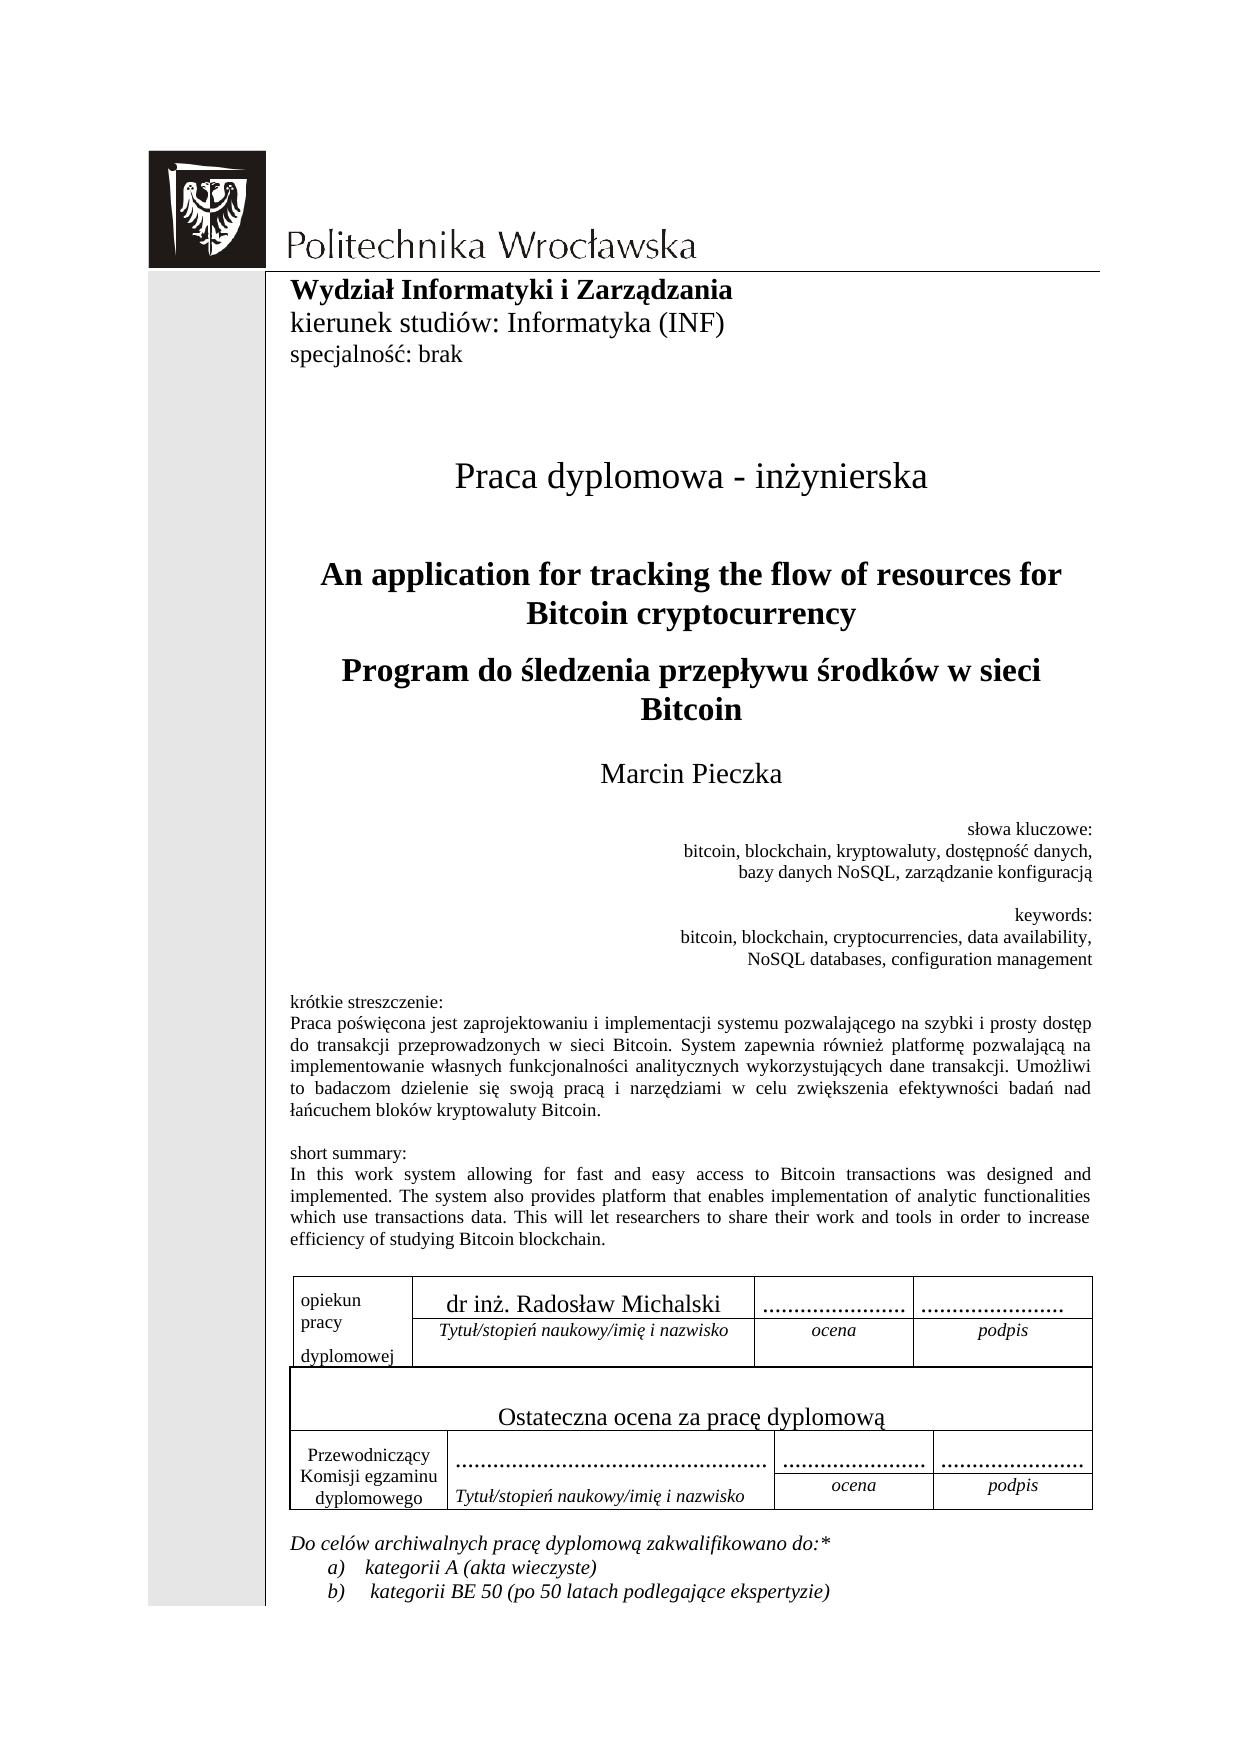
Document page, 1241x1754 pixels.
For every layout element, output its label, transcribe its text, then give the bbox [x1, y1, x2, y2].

table_header ....................... [755, 1277, 913, 1318]
table_header opiekun pracy dyplomowej [294, 1277, 412, 1366]
table_header ....................... [914, 1277, 1092, 1318]
table_cell Wydział Informatyki i Zarządzania kierunek studiów: Informatyka (INF) specjalność: brak Praca dyplomowa - inżynierska An application for tracking the flow of resources for Bitcoin cryptocurrency Program do śledzenia przepływu środków w sieci Bitcoin Marcin Pieczka słowa kluczowe: bitcoin, blockchain, kryptowaluty, dostępność danych, bazy danych NoSQL, zarządzanie konfiguracją keywords: bitcoin, blockchain, cryptocurrencies, data availability, NoSQL databases, configuration management krótkie streszczenie: Praca poświęcona jest zaprojektowaniu i implementacji systemu pozwalającego na szybki i prosty dostęp do transakcji przeprowadzonych w sieci Bitcoin. System zapewnia również platformę pozwalającą na implementowanie własnych funkcjonalności analitycznych wykorzystujących dane transakcji. Umożliwi to badaczom dzielenie się swoją pracą i narzędziami w celu zwiększenia efektywności badań nad łańcuchem bloków kryptowaluty Bitcoin. short summary: In this work system allowing for fast and easy access to Bitcoin transactions was designed and implemented. The system also provides platform that enables implementation of analytic functionalities which use transactions data. This will let researchers to share their work and tools in order to increase efficiency of studying Bitcoin blockchain. Do celów archiwalnych pracę dyplomową zakwalifikowano do:* kategorii A (akta wieczyste) kategorii BE 50 (po 50 latach podlegające ekspertyzie) [283, 272, 1100, 1606]
table_header dr inż. Radosław Michalski [413, 1277, 754, 1318]
table_cell podpis [914, 1319, 1092, 1366]
table_cell Ostateczna ocena za pracę dyplomową [291, 1368, 1092, 1430]
table_cell Tytuł/stopień naukowy/imię i nazwisko [413, 1319, 754, 1366]
table_cell Przewodniczący Komisji egzaminu dyplomowego [291, 1431, 447, 1508]
table_cell ....................... [775, 1431, 933, 1473]
table_cell [266, 272, 283, 1606]
table_cell .................................................. Tytuł/stopień naukowy/imię i nazwisko [448, 1431, 774, 1508]
table_cell ocena [755, 1319, 913, 1366]
table_cell podpis [934, 1474, 1092, 1508]
table_cell ....................... [934, 1431, 1092, 1473]
table_cell [148, 271, 265, 1606]
table_header [148, 148, 1100, 271]
table_cell ocena [775, 1474, 933, 1508]
